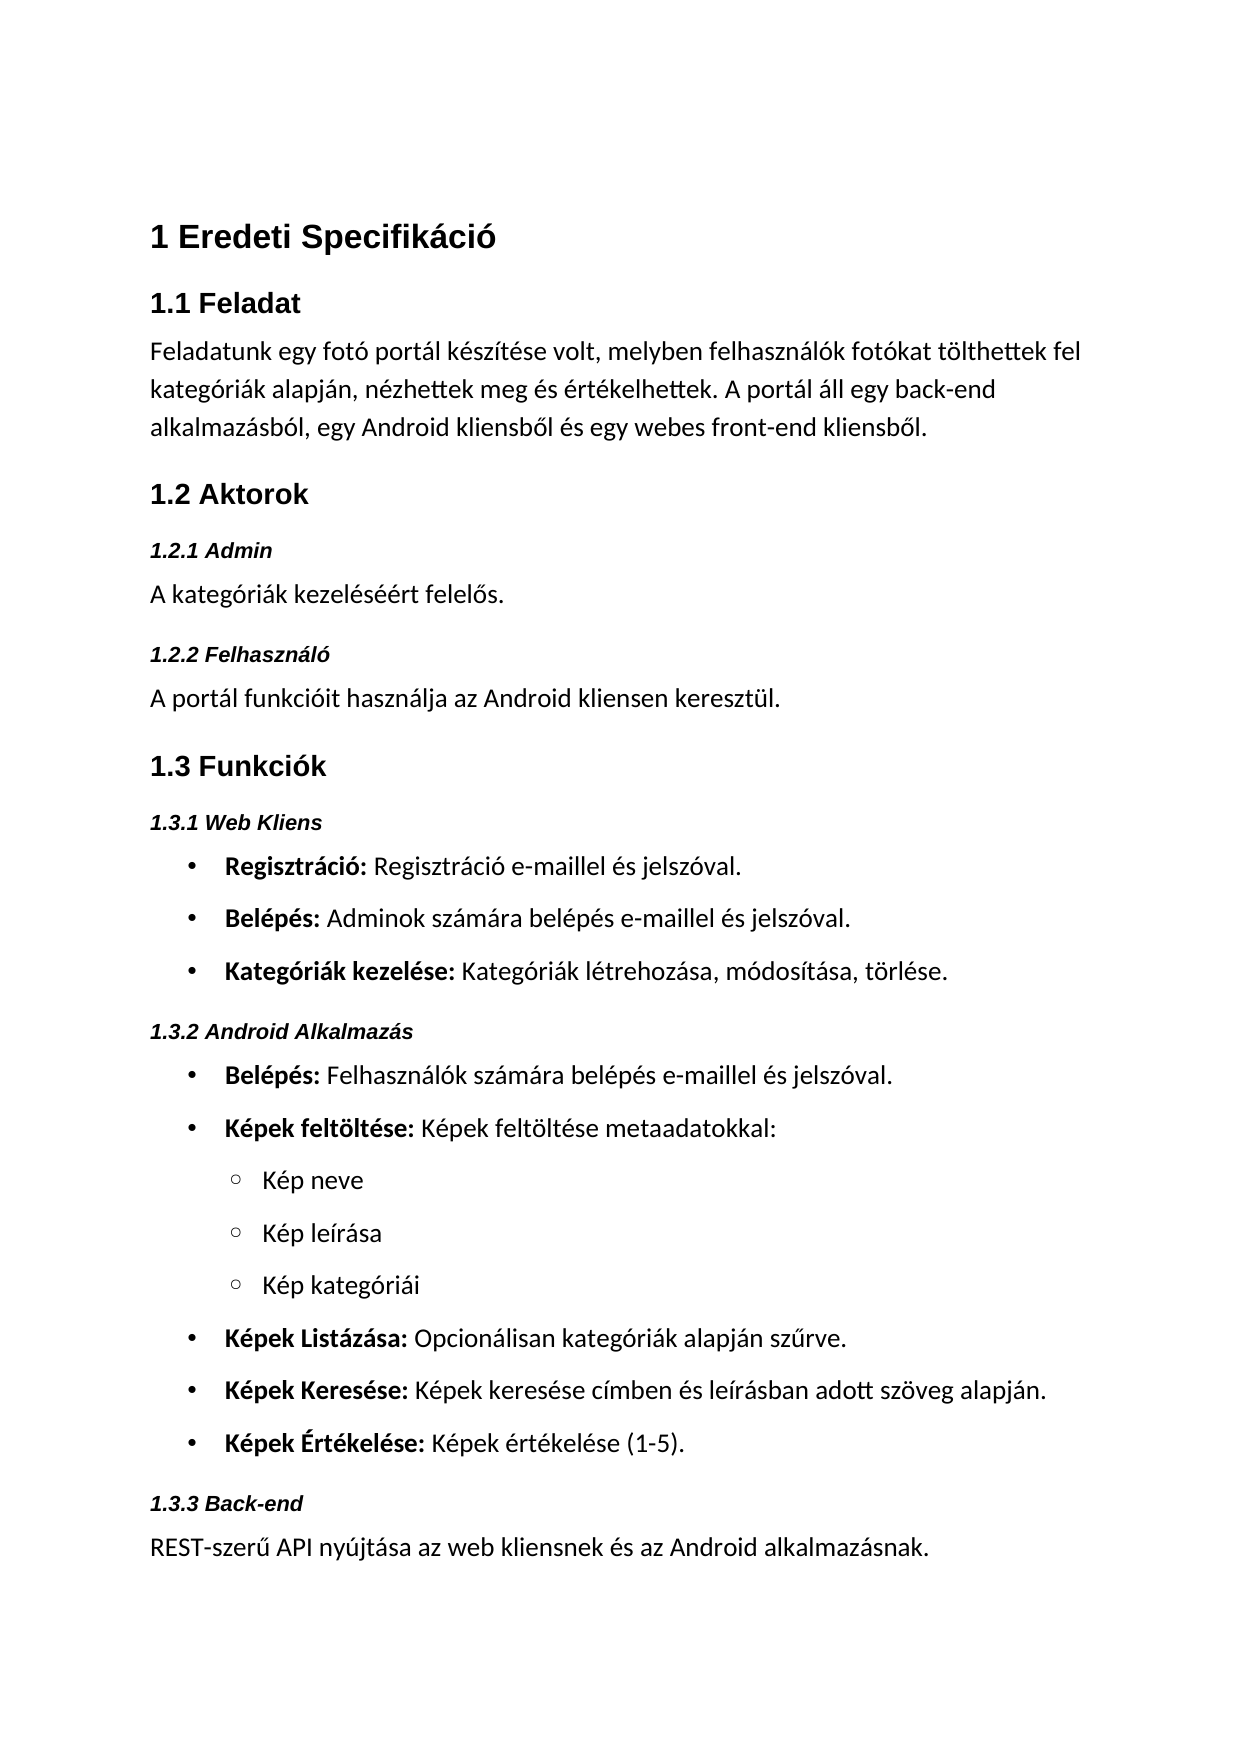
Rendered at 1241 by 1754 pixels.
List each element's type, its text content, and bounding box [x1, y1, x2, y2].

subtitle 1.2 Aktorok [150, 477, 1090, 511]
list Kép neve [225, 1163, 1090, 1196]
text A kategóriák kezeléséért felelős. [150, 577, 1090, 610]
list Képek feltöltése: Képek feltöltése metaadatokkal: [187, 1111, 1090, 1144]
list Kép leírása [225, 1216, 1090, 1249]
subtitle 1.3.2 Android Alkalmazás [150, 1019, 1090, 1044]
text REST-szerű API nyújtása az web kliensnek és az Android alkalmazásnak. [150, 1530, 1090, 1563]
subtitle 1 Eredeti Specifikáció [150, 217, 1090, 256]
list Képek Keresése: Képek keresése címben és leírásban adott szöveg alapján. [187, 1373, 1090, 1406]
list Képek Listázása: Opcionálisan kategóriák alapján szűrve. [187, 1321, 1090, 1354]
subtitle 1.3.1 Web Kliens [150, 809, 1090, 835]
subtitle 1.1 Feladat [150, 286, 1090, 319]
list Belépés: Felhasználók számára belépés e-maillel és jelszóval. [187, 1058, 1090, 1091]
list Regisztráció: Regisztráció e-maillel és jelszóval. [187, 849, 1090, 882]
subtitle 1.3.3 Back-end [150, 1491, 1090, 1516]
text A portál funkcióit használja az Android kliensen keresztül. [150, 682, 1090, 714]
list Belépés: Adminok számára belépés e-maillel és jelszóval. [187, 901, 1090, 934]
subtitle 1.2.2 Felhasználó [150, 642, 1090, 667]
list Képek Értékelése: Képek értékelése (1-5). [187, 1426, 1090, 1459]
list Kép kategóriái [225, 1268, 1090, 1301]
text Feladatunk egy fotó portál készítése volt, melyben felhasználók fotókat tölthettek fel kategóriák alapján, nézhettek meg és értékelhettek. A portál áll egy back-end alkalmazásból, egy Android kliensből és egy webes front-end kliensből. [150, 334, 1090, 443]
subtitle 1.2.1 Admin [150, 538, 1090, 563]
list Kategóriák kezelése: Kategóriák létrehozása, módosítása, törlése. [187, 954, 1090, 987]
subtitle 1.3 Funkciók [150, 749, 1090, 782]
